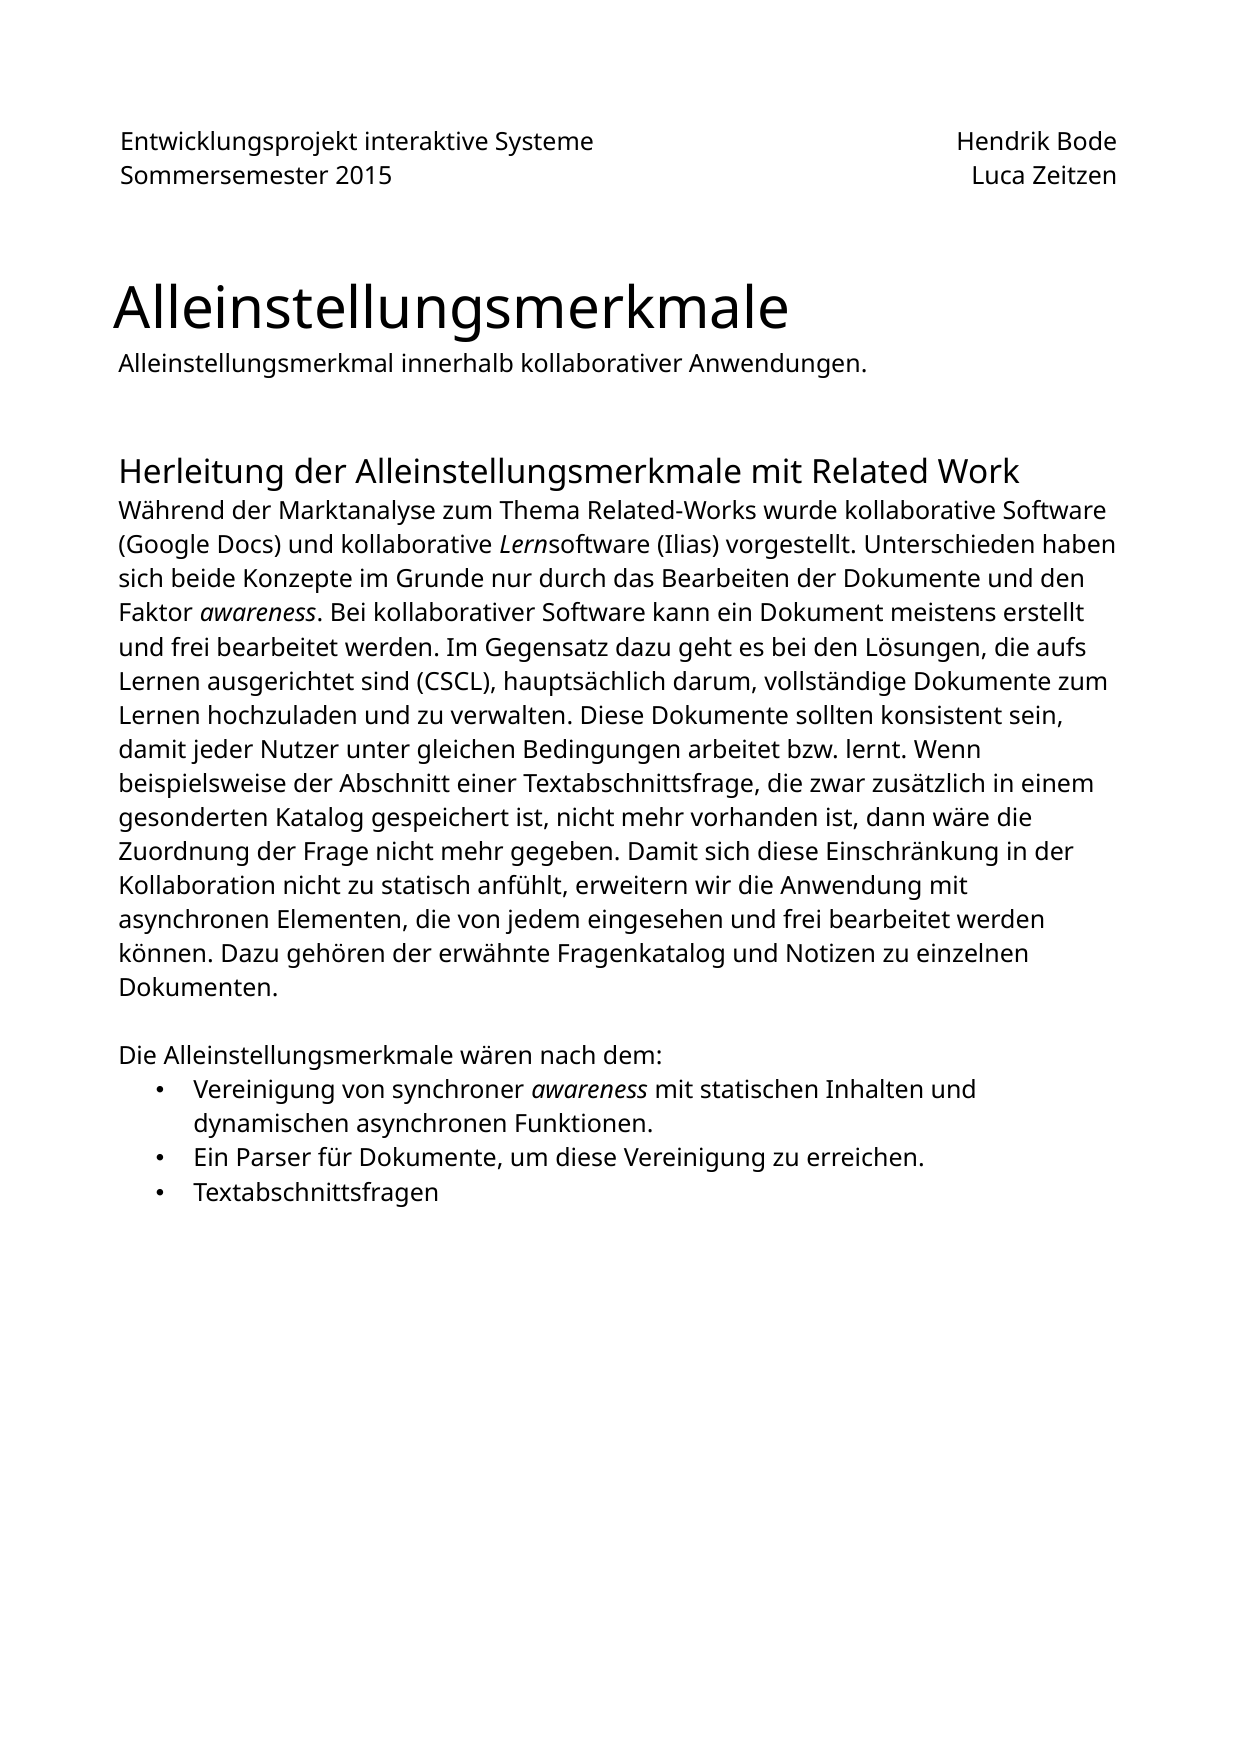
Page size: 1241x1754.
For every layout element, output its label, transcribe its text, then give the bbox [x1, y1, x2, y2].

list Ein Parser für Dokumente, um diese Vereinigung zu erreichen. [156, 1140, 1122, 1174]
text Alleinstellungsmerkmal innerhalb kollaborativer Anwendungen. [118, 345, 1122, 379]
list Vereinigung von synchroner awareness mit statischen Inhalten und dynamischen asynchronen Funktionen. [156, 1072, 1122, 1140]
text Während der Marktanalyse zum Thema Related-Works wurde kollaborative Software (Google Docs) und kollaborative Lernsoftware (Ilias) vorgestellt. Unterschieden haben sich beide Konzepte im Grunde nur durch das Bearbeiten der Dokumente und den Faktor awareness. Bei kollaborativer Software kann ein Dokument meistens erstellt und frei bearbeitet werden. Im Gegensatz dazu geht es bei den Lösungen, die aufs Lernen ausgerichtet sind (CSCL), hauptsächlich darum, vollständige Dokumente zum Lernen hochzuladen und zu verwalten. Diese Dokumente sollten konsistent sein, damit jeder Nutzer unter gleichen Bedingungen arbeitet bzw. lernt. Wenn beispielsweise der Abschnitt einer Textabschnittsfrage, die zwar zusätzlich in einem gesonderten Katalog gespeichert ist, nicht mehr vorhanden ist, dann wäre die Zuordnung der Frage nicht mehr gegeben. Damit sich diese Einschränkung in der Kollaboration nicht zu statisch anfühlt, erweitern wir die Anwendung mit asynchronen Elementen, die von jedem eingesehen und frei bearbeitet werden können. Dazu gehören der erwähnte Fragenkatalog und Notizen zu einzelnen Dokumenten. [118, 493, 1122, 1004]
table_header Entwicklungsprojekt interaktive Systeme Sommersemester 2015 [114, 118, 767, 198]
table_header Hendrik Bode Luca Zeitzen [767, 118, 1123, 198]
list Textabschnittsfragen [156, 1174, 1122, 1208]
text Herleitung der Alleinstellungsmerkmale mit Related Work [118, 447, 1122, 493]
text Die Alleinstellungsmerkmale wären nach dem: [118, 1038, 1122, 1072]
text Alleinstellungsmerkmale [113, 266, 1122, 345]
